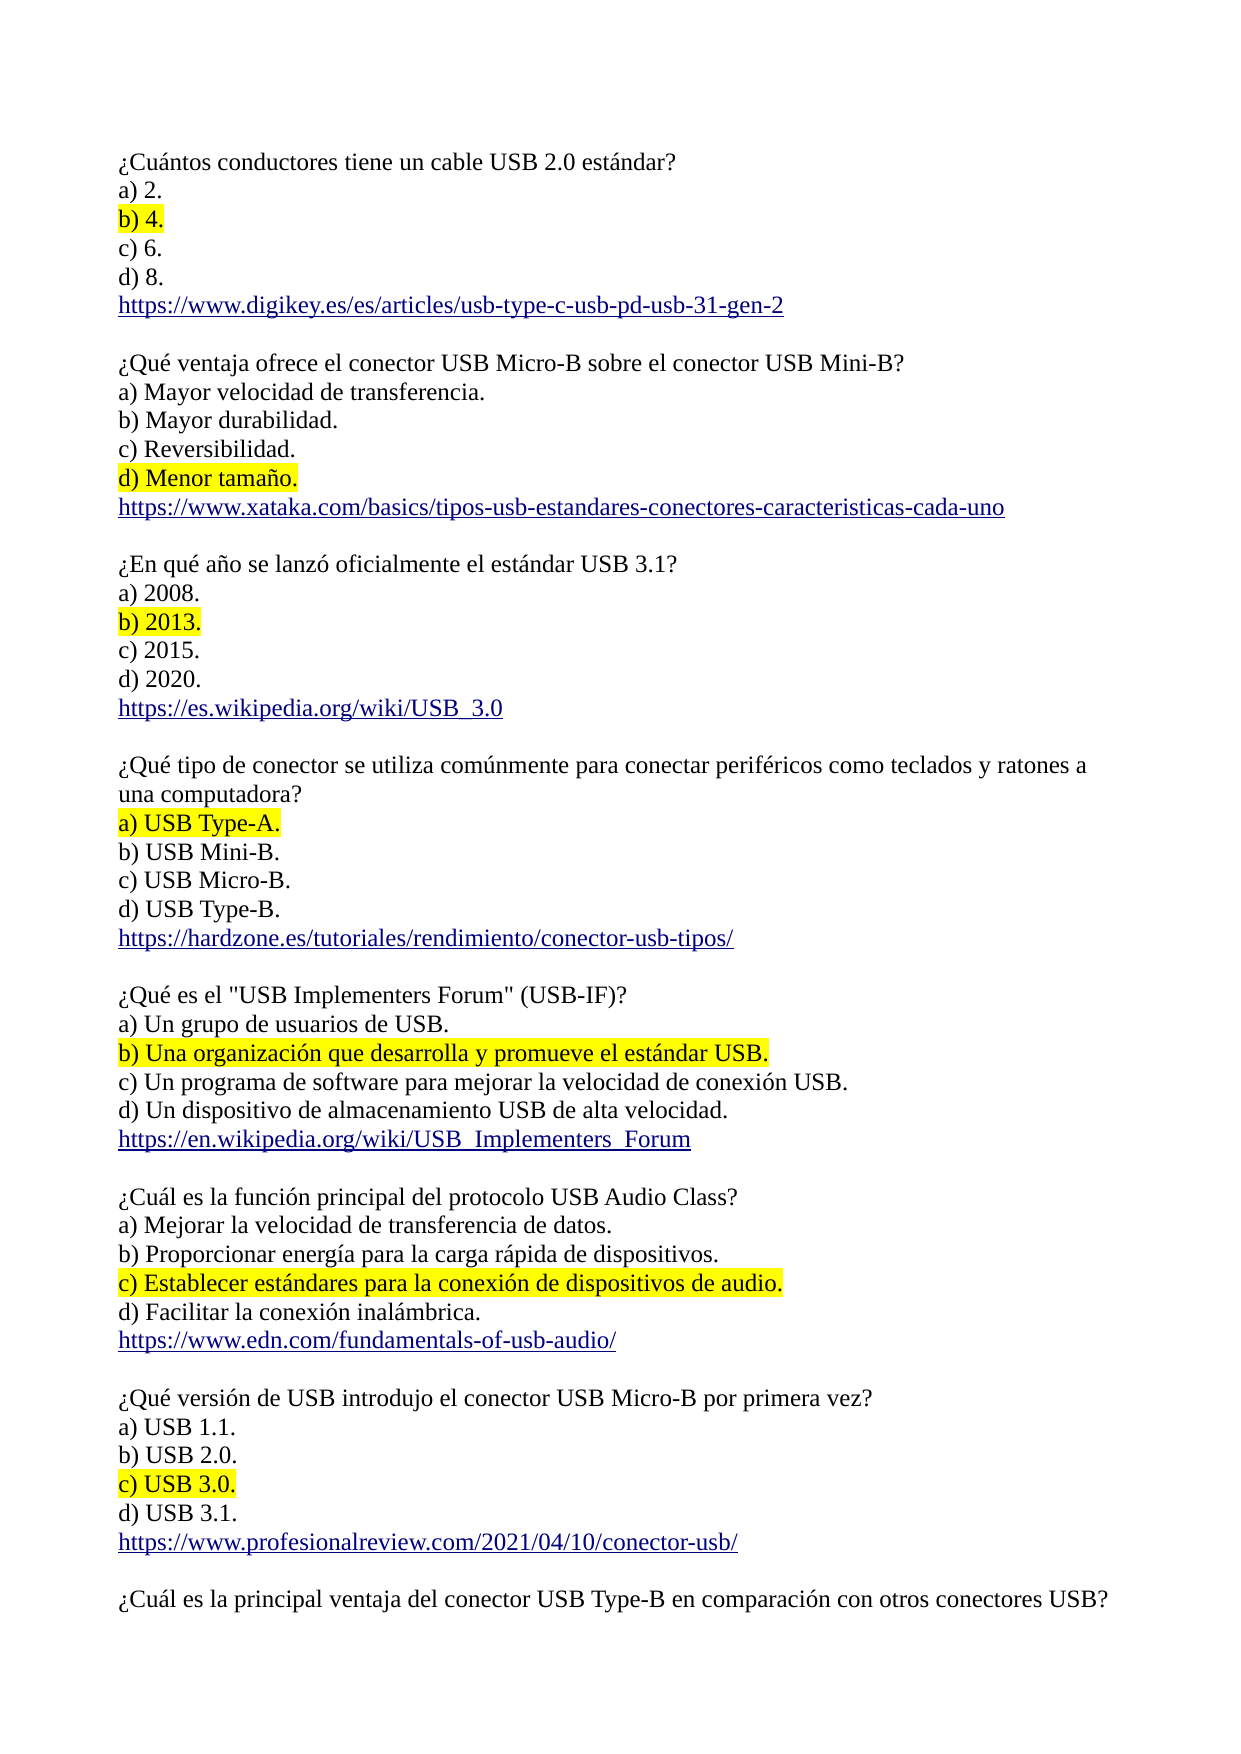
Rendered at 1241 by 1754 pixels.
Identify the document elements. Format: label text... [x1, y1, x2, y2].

text c) Reversibilidad. [118, 434, 1122, 463]
text ¿Qué ventaja ofrece el conector USB Micro-B sobre el conector USB Mini-B? [118, 348, 1122, 377]
text d) Facilitar la conexión inalámbrica. [118, 1297, 1122, 1326]
text ¿Qué versión de USB introdujo el conector USB Micro-B por primera vez? [118, 1383, 1122, 1412]
text d) 8. [118, 262, 1122, 291]
text c) 2015. [118, 636, 1122, 664]
text https://www.edn.com/fundamentals-of-usb-audio/ [118, 1326, 1122, 1354]
text b) 2013. [118, 607, 1122, 636]
text c) Un programa de software para mejorar la velocidad de conexión USB. [118, 1067, 1122, 1096]
text https://en.wikipedia.org/wiki/USB_Implementers_Forum [118, 1124, 1122, 1153]
text b) USB 2.0. [118, 1441, 1122, 1469]
text d) Un dispositivo de almacenamiento USB de alta velocidad. [118, 1096, 1122, 1124]
text https://www.profesionalreview.com/2021/04/10/conector-usb/ [118, 1527, 1122, 1556]
text https://es.wikipedia.org/wiki/USB_3.0 [118, 693, 1122, 722]
text c) Establecer estándares para la conexión de dispositivos de audio. [118, 1268, 1122, 1297]
text a) Un grupo de usuarios de USB. [118, 1009, 1122, 1038]
text ¿En qué año se lanzó oficialmente el estándar USB 3.1? [118, 549, 1122, 578]
text a) 2. [118, 176, 1122, 204]
text a) USB 1.1. [118, 1412, 1122, 1441]
text ¿Qué es el "USB Implementers Forum" (USB-IF)? [118, 981, 1122, 1009]
text ¿Cuál es la principal ventaja del conector USB Type-B en comparación con otros conectores USB? [118, 1584, 1122, 1613]
text a) Mayor velocidad de transferencia. [118, 377, 1122, 406]
text ¿Qué tipo de conector se utiliza comúnmente para conectar periféricos como teclados y ratones a una computadora? [118, 751, 1122, 808]
text ¿Cuál es la función principal del protocolo USB Audio Class? [118, 1182, 1122, 1211]
text b) 4. [118, 204, 1122, 233]
text b) USB Mini-B. [118, 837, 1122, 866]
text d) Menor tamaño. [118, 463, 1122, 492]
text b) Una organización que desarrolla y promueve el estándar USB. [118, 1038, 1122, 1067]
text c) USB Micro-B. [118, 866, 1122, 894]
text https://www.digikey.es/es/articles/usb-type-c-usb-pd-usb-31-gen-2 [118, 291, 1122, 319]
text ¿Cuántos conductores tiene un cable USB 2.0 estándar? [118, 147, 1122, 176]
text d) USB Type-B. [118, 894, 1122, 923]
text a) 2008. [118, 578, 1122, 607]
text https://www.xataka.com/basics/tipos-usb-estandares-conectores-caracteristicas-cada-uno [118, 492, 1122, 521]
text a) USB Type-A. [118, 808, 1122, 837]
text https://hardzone.es/tutoriales/rendimiento/conector-usb-tipos/ [118, 923, 1122, 952]
text c) USB 3.0. [118, 1469, 1122, 1498]
text b) Proporcionar energía para la carga rápida de dispositivos. [118, 1239, 1122, 1268]
text a) Mejorar la velocidad de transferencia de datos. [118, 1211, 1122, 1239]
text d) 2020. [118, 664, 1122, 693]
text c) 6. [118, 233, 1122, 262]
text b) Mayor durabilidad. [118, 406, 1122, 434]
text d) USB 3.1. [118, 1498, 1122, 1527]
